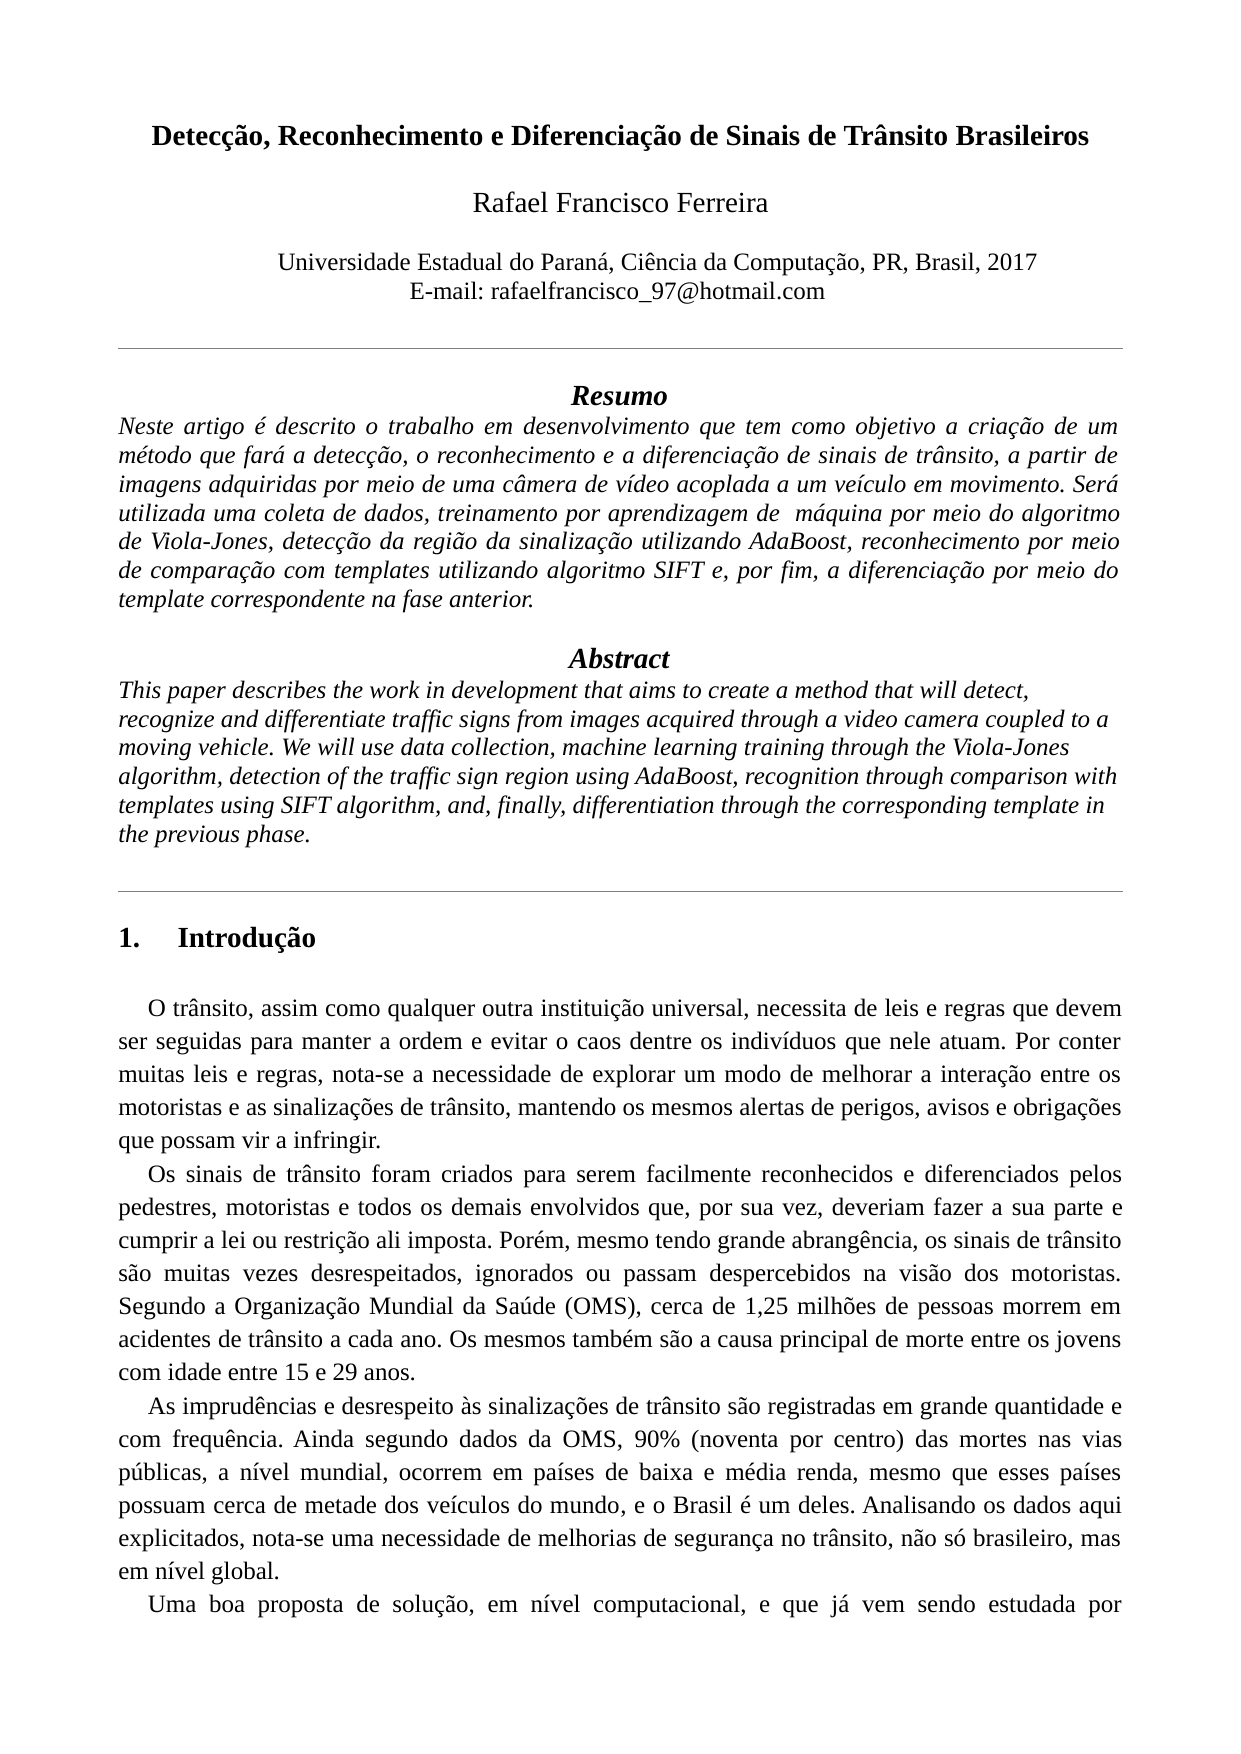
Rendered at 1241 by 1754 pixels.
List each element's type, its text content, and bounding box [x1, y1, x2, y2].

text O trânsito, assim como qualquer outra instituição universal, necessita de leis e regras que devem ser seguidas para manter a ordem e evitar o caos dentre os indivíduos que nele atuam. Por conter muitas leis e regras, nota-se a necessidade de explorar um modo de melhorar a interação entre os motoristas e as sinalizações de trânsito, mantendo os mesmos alertas de perigos, avisos e obrigações que possam vir a infringir. [118, 993, 1123, 1154]
text Neste artigo é descrito o trabalho em desenvolvimento que tem como objetivo a criação de um método que fará a detecção, o reconhecimento e a diferenciação de sinais de trânsito, a partir de imagens adquiridas por meio de uma câmera de vídeo acoplada a um veículo em movimento. Será utilizada uma coleta de dados, treinamento por aprendizagem de máquina por meio do algoritmo de Viola-Jones, detecção da região da sinalização utilizando AdaBoost, reconhecimento por meio de comparação com templates utilizando algoritmo SIFT e, por fim, a diferenciação por meio do template correspondente na fase anterior. [118, 411, 1123, 613]
text Resumo [118, 378, 1123, 411]
text This paper describes the work in development that aims to create a method that will detect, recognize and differentiate traffic signs from images acquired through a video camera coupled to a moving vehicle. We will use data collection, machine learning training through the Viola-Jones algorithm, detection of the traffic sign region using AdaBoost, recognition through comparison with templates using SIFT algorithm, and, finally, differentiation through the corresponding template in the previous phase. [118, 675, 1123, 847]
text Detecção, Reconhecimento e Diferenciação de Sinais de Trânsito Brasileiros [118, 118, 1123, 152]
text Universidade Estadual do Paraná, Ciência da Computação, PR, Brasil, 2017 [118, 247, 1123, 276]
text E-mail: rafaelfrancisco_97@hotmail.com [118, 276, 1123, 305]
text 1. Introdução [118, 920, 1123, 954]
text Rafael Francisco Ferreira [118, 185, 1123, 219]
text Abstract [118, 641, 1123, 675]
text Os sinais de trânsito foram criados para serem facilmente reconhecidos e diferenciados pelos pedestres, motoristas e todos os demais envolvidos que, por sua vez, deveriam fazer a sua parte e cumprir a lei ou restrição ali imposta. Porém, mesmo tendo grande abrangência, os sinais de trânsito são muitas vezes desrespeitados, ignorados ou passam despercebidos na visão dos motoristas. Segundo a Organização Mundial da Saúde (OMS), cerca de 1,25 milhões de pessoas morrem em acidentes de trânsito a cada ano. Os mesmos também são a causa principal de morte entre os jovens com idade entre 15 e 29 anos. [118, 1159, 1123, 1386]
text As imprudências e desrespeito às sinalizações de trânsito são registradas em grande quantidade e com frequência. Ainda segundo dados da OMS, 90% (noventa por centro) das mortes nas vias públicas, a nível mundial, ocorrem em países de baixa e média renda, mesmo que esses países possuam cerca de metade dos veículos do mundo, e o Brasil é um deles. Analisando os dados aqui explicitados, nota-se uma necessidade de melhorias de segurança no trânsito, não só brasileiro, mas em nível global. [118, 1391, 1123, 1584]
text Uma boa proposta de solução, em nível computacional, e que já vem sendo estudada por [118, 1589, 1123, 1618]
